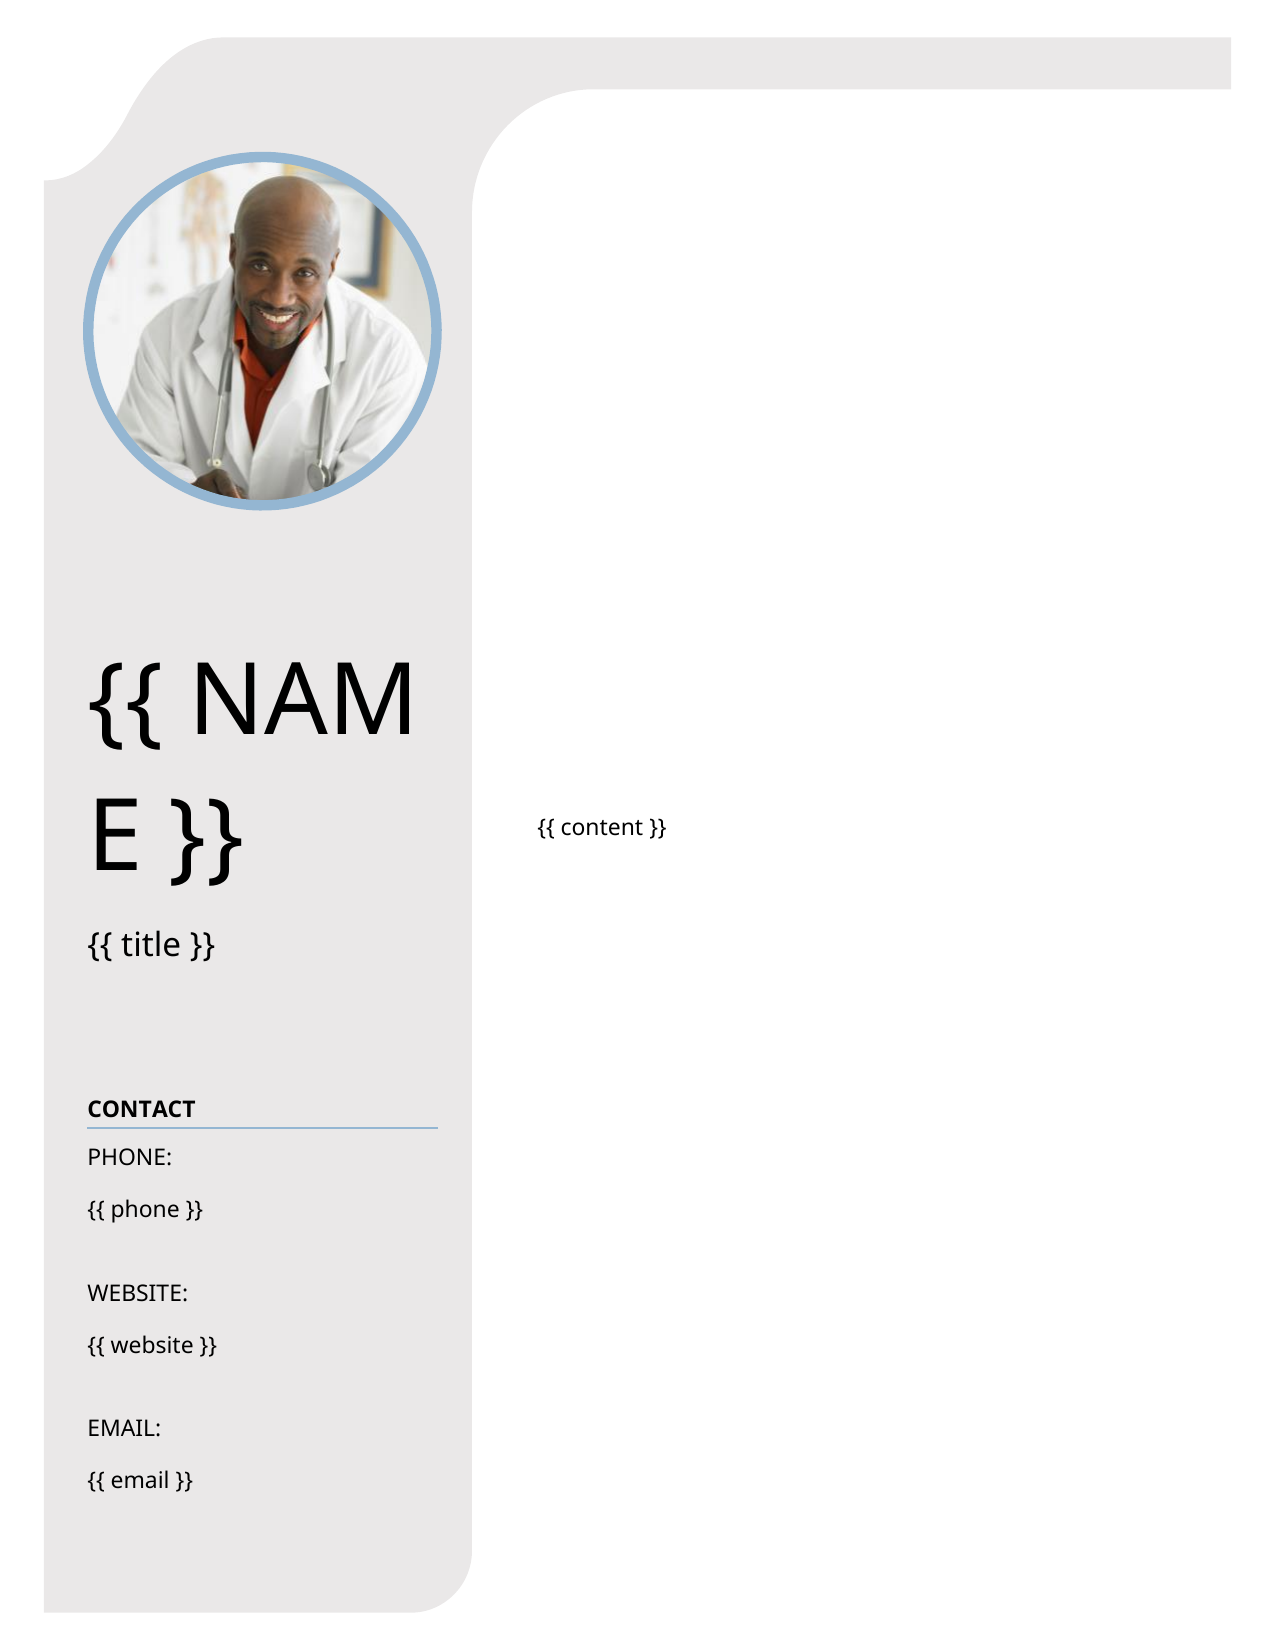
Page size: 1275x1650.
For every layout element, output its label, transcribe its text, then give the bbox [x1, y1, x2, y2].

table_header {{ content }} [525, 106, 1199, 1516]
table_header [472, 112, 525, 526]
table_header [75, 106, 131, 172]
table_cell [472, 526, 525, 1516]
